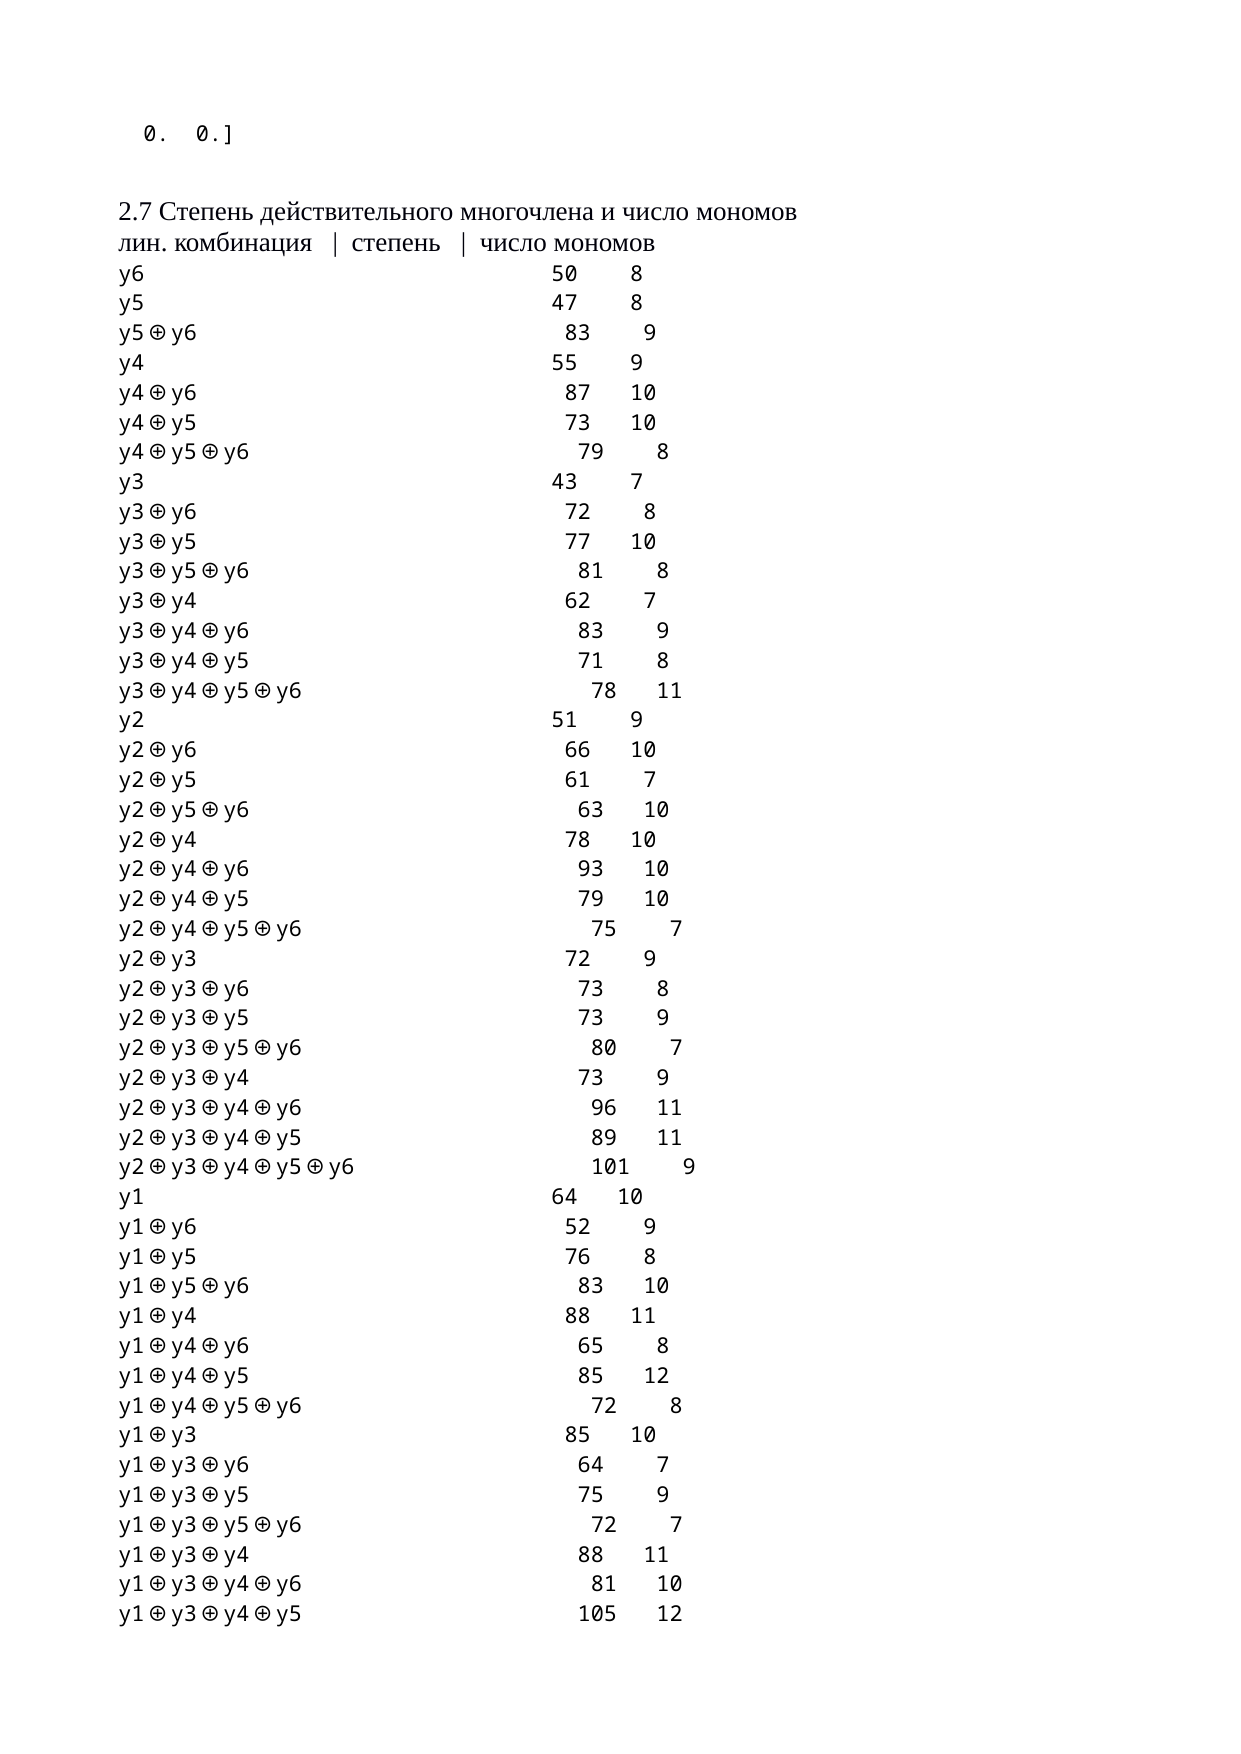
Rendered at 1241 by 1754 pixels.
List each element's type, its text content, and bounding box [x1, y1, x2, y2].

text y3⊕y4⊕y6 83 9 [118, 615, 1122, 645]
text y1⊕y4 88 11 [118, 1300, 1122, 1330]
text y2⊕y6 66 10 [118, 734, 1122, 764]
text y2⊕y3⊕y5⊕y6 80 7 [118, 1032, 1122, 1062]
text y1⊕y4⊕y6 65 8 [118, 1330, 1122, 1360]
text y1⊕y3⊕y4⊕y5 105 12 [118, 1598, 1122, 1628]
text y1⊕y4⊕y5⊕y6 72 8 [118, 1389, 1122, 1419]
text y2⊕y3⊕y6 73 8 [118, 972, 1122, 1002]
text y1⊕y3⊕y5 75 9 [118, 1479, 1122, 1509]
text y1⊕y3⊕y5⊕y6 72 7 [118, 1509, 1122, 1538]
text лин. комбинация | степень | число мономов [118, 226, 1122, 257]
text y5 47 8 [118, 287, 1122, 317]
text y3⊕y5⊕y6 81 8 [118, 555, 1122, 585]
text y1⊕y3 85 10 [118, 1419, 1122, 1449]
text y2⊕y3⊕y5 73 9 [118, 1002, 1122, 1032]
text y2 51 9 [118, 704, 1122, 734]
text y3 43 7 [118, 466, 1122, 496]
text y1⊕y5⊕y6 83 10 [118, 1270, 1122, 1300]
text y4⊕y5⊕y6 79 8 [118, 436, 1122, 466]
text y2⊕y3⊕y4⊕y5 89 11 [118, 1121, 1122, 1151]
text y1⊕y5 76 8 [118, 1241, 1122, 1270]
text y2⊕y4⊕y6 93 10 [118, 853, 1122, 883]
text y2⊕y4⊕y5⊕y6 75 7 [118, 913, 1122, 943]
text y3⊕y4 62 7 [118, 585, 1122, 615]
text 0. 0.] [118, 118, 1122, 148]
text y4⊕y6 87 10 [118, 377, 1122, 406]
text y3⊕y5 77 10 [118, 526, 1122, 555]
text y1⊕y4⊕y5 85 12 [118, 1360, 1122, 1389]
text y1⊕y3⊕y4⊕y6 81 10 [118, 1568, 1122, 1598]
text y4 55 9 [118, 347, 1122, 377]
text y1⊕y6 52 9 [118, 1211, 1122, 1241]
text 2.7 Степень действительного многочлена и число мономов [118, 195, 1122, 226]
text y2⊕y5⊕y6 63 10 [118, 794, 1122, 823]
text y2⊕y3⊕y4⊕y6 96 11 [118, 1092, 1122, 1121]
text y2⊕y3⊕y4 73 9 [118, 1062, 1122, 1092]
text y3⊕y4⊕y5 71 8 [118, 645, 1122, 674]
text y2⊕y3 72 9 [118, 943, 1122, 972]
text y1⊕y3⊕y4 88 11 [118, 1538, 1122, 1568]
text y2⊕y5 61 7 [118, 764, 1122, 794]
text y3⊕y4⊕y5⊕y6 78 11 [118, 674, 1122, 704]
text y4⊕y5 73 10 [118, 406, 1122, 436]
text y1⊕y3⊕y6 64 7 [118, 1449, 1122, 1479]
text y2⊕y3⊕y4⊕y5⊕y6 101 9 [118, 1151, 1122, 1181]
text y5⊕y6 83 9 [118, 317, 1122, 347]
text y3⊕y6 72 8 [118, 496, 1122, 526]
text y2⊕y4 78 10 [118, 823, 1122, 853]
text y1 64 10 [118, 1181, 1122, 1211]
text y6 50 8 [118, 257, 1122, 287]
text y2⊕y4⊕y5 79 10 [118, 883, 1122, 913]
